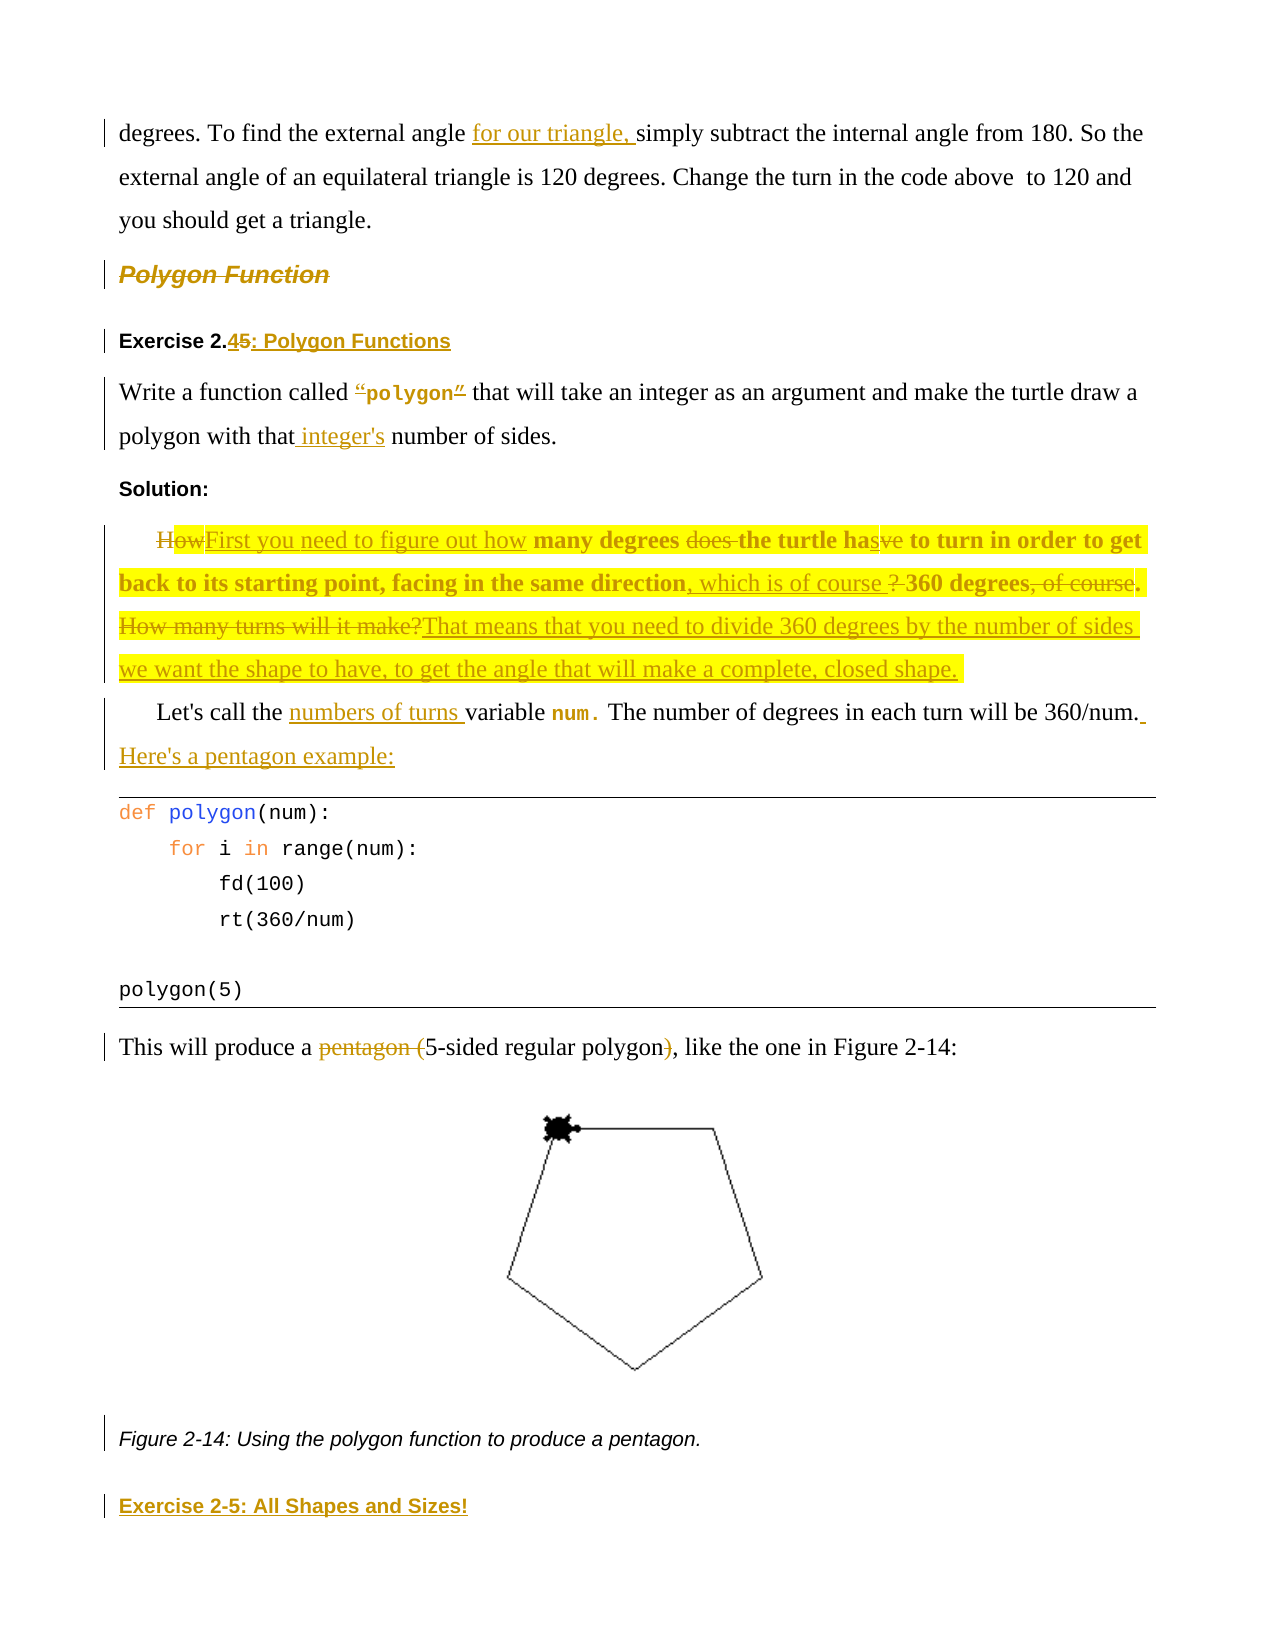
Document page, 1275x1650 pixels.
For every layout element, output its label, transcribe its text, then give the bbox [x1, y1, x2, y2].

text That looks like a promising start on a hexagon but it's not a triangle. That's because the turning degrees you enter in your program is the external angle, but 60 degrees is the internal angle of an equilateral triangle. This wasn't a problem with the square because it just so happens the internal angle of a square and the external angle were the same, at 90 degrees. To find the external angle for our triangle, simply subtract the internal angle from 180. So the external angle of an equilateral triangle is 120 degrees. Change the turn in the code above to 120 and you should get a triangle. [118, 118, 1156, 233]
text Exercise 2.4: Polygon Functions [118, 328, 1156, 352]
text rt(360/num) [118, 908, 1156, 932]
text Let's call the numbers of turns variable num. The number of degrees in each turn will be 360/num. Here's a pentagon example: [118, 697, 1156, 770]
text Solution: [118, 477, 1156, 501]
text Figure 2-14: Using the polygon function to produce a pentagon. [118, 1088, 1156, 1451]
text fd(100) [118, 873, 1156, 897]
picture [454, 1075, 821, 1415]
text for i in range(num): [118, 838, 1156, 861]
text Write a function called polygon that will take an integer as an argument and make the turtle draw a polygon with that integer's number of sides. [118, 377, 1156, 450]
text polygon(5) [118, 979, 1156, 1008]
text def polygon(num): [118, 798, 1156, 826]
text This will produce a 5-sided regular polygon, like the one in Figure 2-14: [118, 1032, 1156, 1061]
text First you need to figure out how many degrees the turtle has to turn in order to get back to its starting point, facing in the same direction, which is of course 360 degrees. That means that you need to divide 360 degrees by the number of sides we want the shape to have, to get the angle that will make a complete, closed shape. [118, 525, 1156, 683]
text Exercise 2-5: All Shapes and Sizes! [118, 1494, 1156, 1518]
